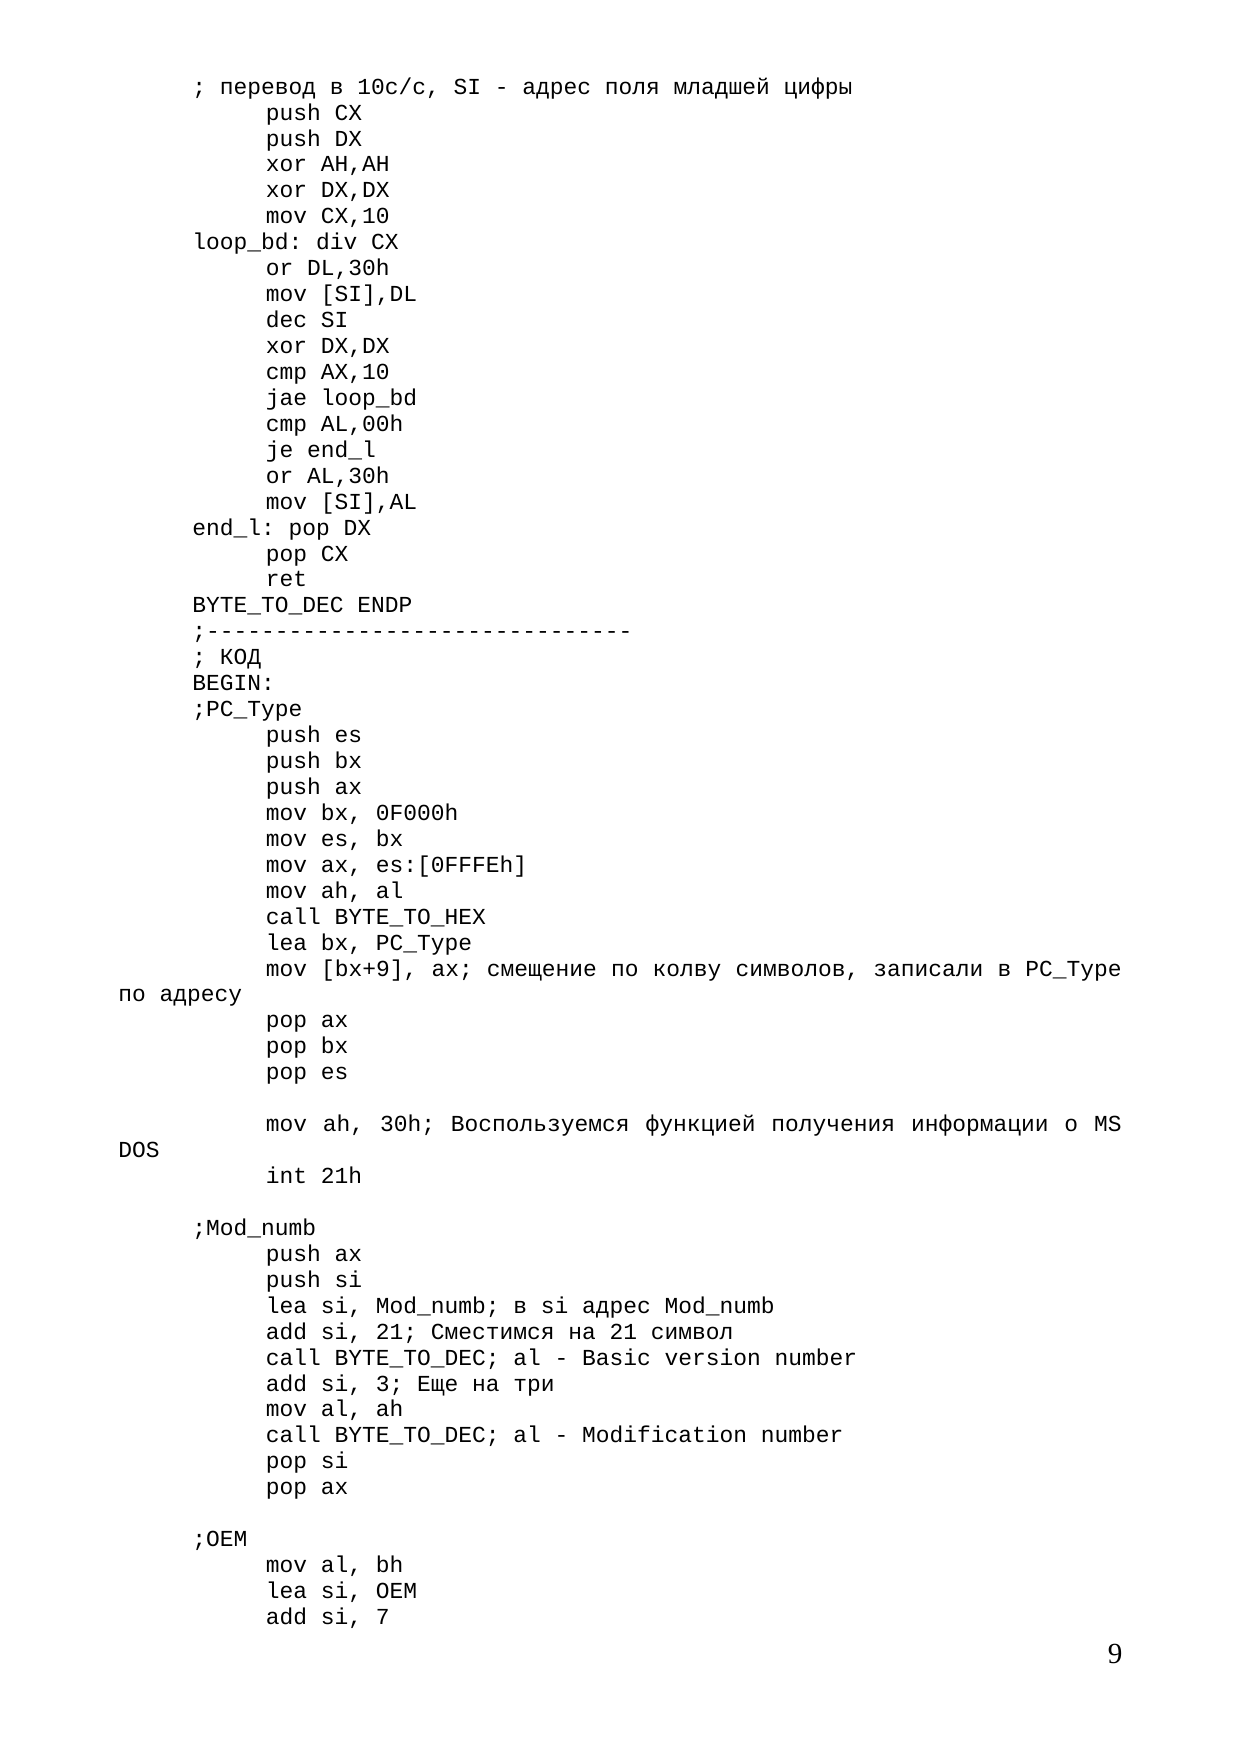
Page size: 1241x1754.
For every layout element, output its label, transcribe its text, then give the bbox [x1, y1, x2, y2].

text cmp AL,00h [118, 412, 1122, 438]
text push si [118, 1268, 1122, 1294]
text ; КОД [118, 646, 1122, 672]
text xor DX,DX [118, 179, 1122, 205]
text call BYTE_TO_DEC; al - Basic version number [118, 1346, 1122, 1372]
text xor AH,AH [118, 153, 1122, 179]
text push CX [118, 101, 1122, 127]
text BEGIN: [118, 672, 1122, 697]
text push DX [118, 127, 1122, 153]
text cmp AX,10 [118, 360, 1122, 386]
text add si, 7 [118, 1605, 1122, 1631]
text mov [SI],DL [118, 282, 1122, 308]
text ;OEM [118, 1527, 1122, 1553]
text ;Mod_numb [118, 1216, 1122, 1242]
text add si, 3; Еще на три [118, 1372, 1122, 1398]
text mov [bx+9], ax; смещение по колву символов, записали в PC_Type по адресу [118, 957, 1122, 1009]
text BYTE_TO_DEC ENDP [118, 594, 1122, 620]
text pop es [118, 1061, 1122, 1087]
text call BYTE_TO_DEC; al - Modification number [118, 1424, 1122, 1450]
text pop si [118, 1450, 1122, 1476]
text mov [SI],AL [118, 490, 1122, 516]
text mov ax, es:[0FFFEh] [118, 853, 1122, 879]
text pop bx [118, 1035, 1122, 1061]
text dec SI [118, 308, 1122, 334]
text pop CX [118, 542, 1122, 568]
text mov al, ah [118, 1398, 1122, 1424]
text ;PC_Type [118, 697, 1122, 723]
text int 21h [118, 1164, 1122, 1190]
text push ax [118, 1242, 1122, 1268]
text pop ax [118, 1009, 1122, 1035]
text add si, 21; Сместимся на 21 символ [118, 1320, 1122, 1346]
text mov al, bh [118, 1553, 1122, 1579]
text xor DX,DX [118, 334, 1122, 360]
text je end_l [118, 438, 1122, 464]
text push es [118, 723, 1122, 749]
text or AL,30h [118, 464, 1122, 490]
text mov CX,10 [118, 205, 1122, 231]
text mov ah, al [118, 879, 1122, 905]
text call BYTE_TO_HEX [118, 905, 1122, 931]
text jae loop_bd [118, 386, 1122, 412]
text lea si, OEM [118, 1579, 1122, 1605]
text ret [118, 568, 1122, 594]
text loop_bd: div CX [118, 231, 1122, 257]
text ; перевод в 10с/с, SI - адрес поля младшей цифры [118, 75, 1122, 101]
text mov bx, 0F000h [118, 801, 1122, 827]
text lea bx, PC_Type [118, 931, 1122, 957]
text push bx [118, 749, 1122, 775]
text lea si, Mod_numb; в si адрес Mod_numb [118, 1294, 1122, 1320]
text end_l: pop DX [118, 516, 1122, 542]
text push ax [118, 775, 1122, 801]
text mov es, bx [118, 827, 1122, 853]
text ;------------------------------- [118, 620, 1122, 646]
text or DL,30h [118, 257, 1122, 282]
text mov ah, 30h; Воспользуемся функцией получения информации о MS DOS [118, 1112, 1122, 1164]
text pop ax [118, 1476, 1122, 1502]
